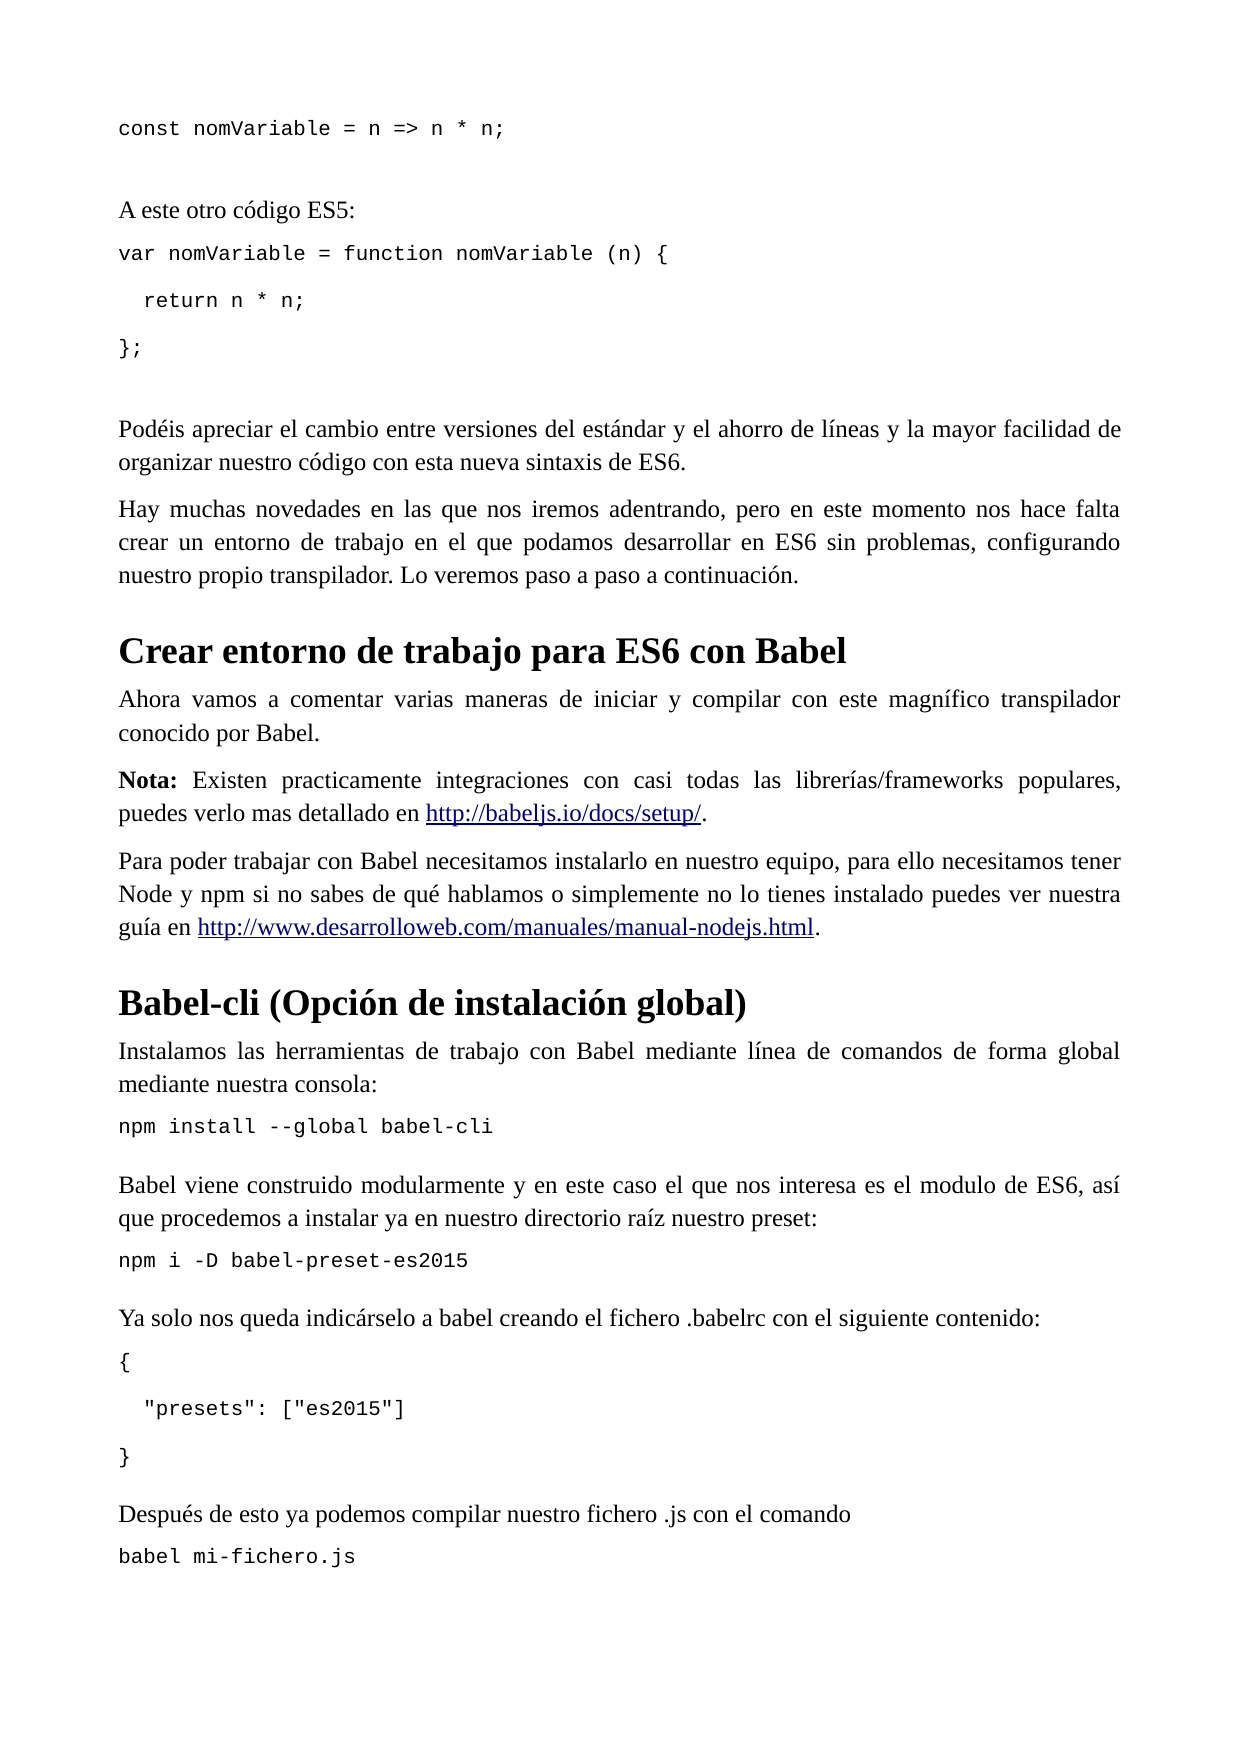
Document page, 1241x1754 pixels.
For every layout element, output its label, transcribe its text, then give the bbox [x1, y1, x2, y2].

text babel mi-fichero.js [118, 1546, 1122, 1570]
text npm install --global babel-cli [118, 1117, 1122, 1140]
text const nomVariable = n => n * n; [118, 118, 1122, 142]
text A este otro código ES5: [118, 195, 1122, 224]
text npm i -D babel-preset-es2015 [118, 1250, 1122, 1274]
text Hay muchas novedades en las que nos iremos adentrando, pero en este momento nos hace falta crear un entorno de trabajo en el que podamos desarrollar en ES6 sin problemas, configurando nuestro propio transpilador. Lo veremos paso a paso a continuación. [118, 494, 1122, 589]
text Después de esto ya podemos compilar nuestro fichero .js con el comando [118, 1499, 1122, 1527]
text Podéis apreciar el cambio entre versiones del estándar y el ahorro de líneas y la mayor facilidad de organizar nuestro código con esta nueva sintaxis de ES6. [118, 414, 1122, 476]
text return n * n; [118, 290, 1122, 313]
text Ahora vamos a comentar varias maneras de iniciar y compilar con este magnífico transpilador conocido por Babel. [118, 684, 1122, 746]
text { [118, 1351, 1122, 1375]
text Instalamos las herramientas de trabajo con Babel mediante línea de comandos de forma global mediante nuestra consola: [118, 1036, 1122, 1098]
subtitle Crear entorno de trabajo para ES6 con Babel [118, 629, 1122, 672]
subtitle Babel-cli (Opción de instalación global) [118, 980, 1122, 1023]
text Para poder trabajar con Babel necesitamos instalarlo en nuestro equipo, para ello necesitamos tener Node y npm si no sabes de qué hablamos o simplemente no lo tienes instalado puedes ver nuestra guía en http://www.desarrolloweb.com/manuales/manual-nodejs.html. [118, 846, 1122, 941]
text Nota: Existen practicamente integraciones con casi todas las librerías/frameworks populares, puedes verlo mas detallado en http://babeljs.io/docs/setup/. [118, 765, 1122, 827]
text }; [118, 337, 1122, 361]
text "presets": ["es2015"] [118, 1398, 1122, 1422]
text Babel viene construido modularmente y en este caso el que nos interesa es el modulo de ES6, así que procedemos a instalar ya en nuestro directorio raíz nuestro preset: [118, 1170, 1122, 1231]
text } [118, 1446, 1122, 1469]
text var nomVariable = function nomVariable (n) { [118, 242, 1122, 266]
text Ya solo nos queda indicárselo a babel creando el fichero .babelrc con el siguiente contenido: [118, 1303, 1122, 1332]
